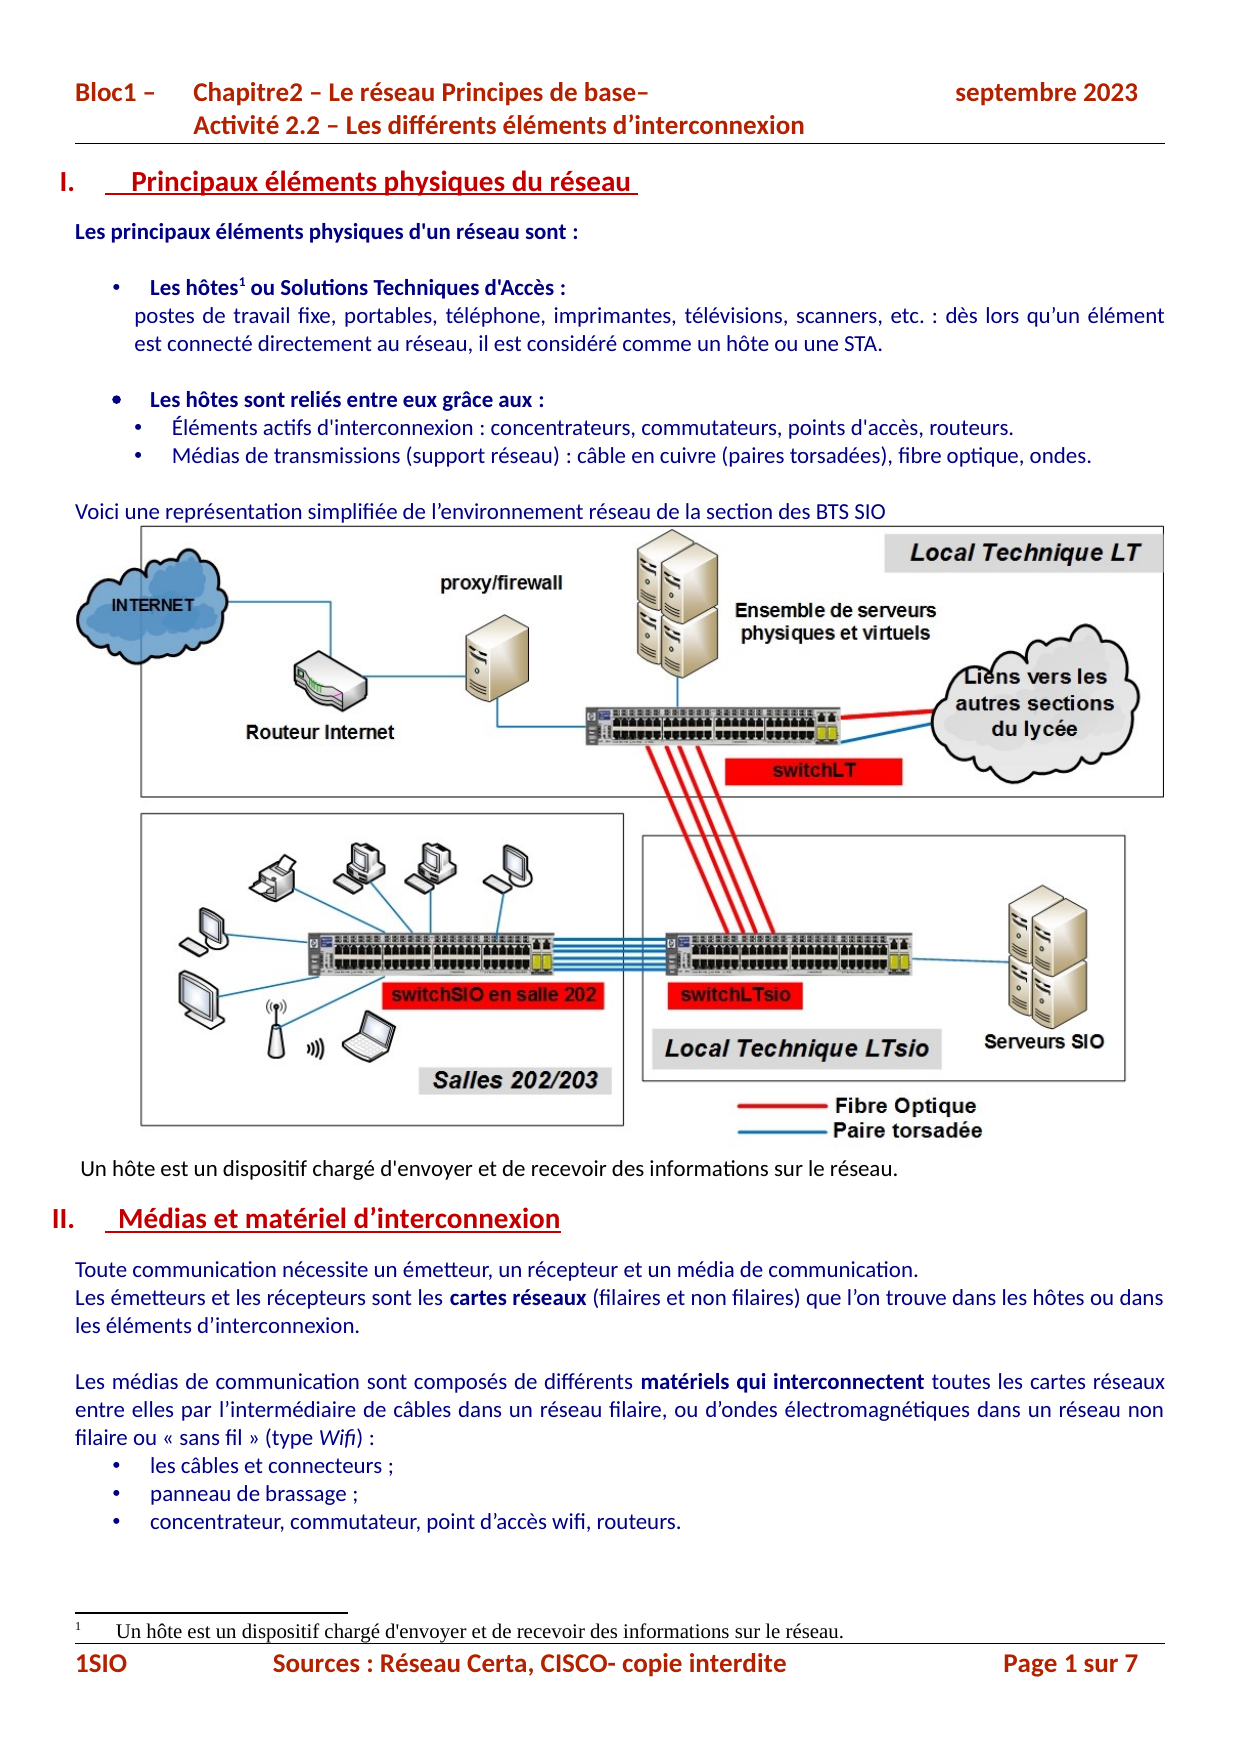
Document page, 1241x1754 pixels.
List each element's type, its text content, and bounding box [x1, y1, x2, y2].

list Les hôtes sont reliés entre eux grâce aux : [112, 385, 1165, 413]
list concentrateur, commutateur, point d’accès wifi, routeurs. [112, 1507, 1165, 1535]
text Voici une représentation simplifiée de l’environnement réseau de la section des BTS SIO [75, 497, 1165, 525]
list les câbles et connecteurs ; [112, 1451, 1165, 1479]
list Médias de transmissions (support réseau) : câble en cuivre (paires torsadées), fibre optique, ondes. [134, 441, 1165, 469]
text Un hôte est un dispositif chargé d'envoyer et de recevoir des informations sur le réseau. [75, 1154, 1165, 1182]
text Toute communication nécessite un émetteur, un récepteur et un média de communication. [75, 1255, 1165, 1283]
subtitle Principaux éléments physiques du réseau [75, 163, 1165, 198]
list panneau de brassage ; [112, 1479, 1165, 1507]
picture [75, 525, 1165, 1154]
text Les principaux éléments physiques d'un réseau sont : [75, 217, 1165, 245]
list Éléments actifs d'interconnexion : concentrateurs, commutateurs, points d'accès, routeurs. [134, 413, 1165, 441]
list Un hôte est un dispositif chargé d'envoyer et de recevoir des informations sur le réseau. [75, 1619, 1165, 1643]
text Les médias de communication sont composés de différents matériels qui interconnectent toutes les cartes réseaux entre elles par l’intermédiaire de câbles dans un réseau filaire, ou d’ondes électromagnétiques dans un réseau non filaire ou « sans fil » (type Wifi) : [75, 1367, 1165, 1451]
subtitle Médias et matériel d’interconnexion [75, 1201, 1165, 1236]
text Les émetteurs et les récepteurs sont les cartes réseaux (filaires et non filaires) que l’on trouve dans les hôtes ou dans les éléments d’interconnexion. [75, 1283, 1165, 1339]
text postes de travail fixe, portables, téléphone, imprimantes, télévisions, scanners, etc. : dès lors qu’un élément est connecté directement au réseau, il est considéré comme un hôte ou une STA. [134, 301, 1165, 357]
list Les hôtes ou Solutions Techniques d'Accès : [112, 273, 1165, 301]
